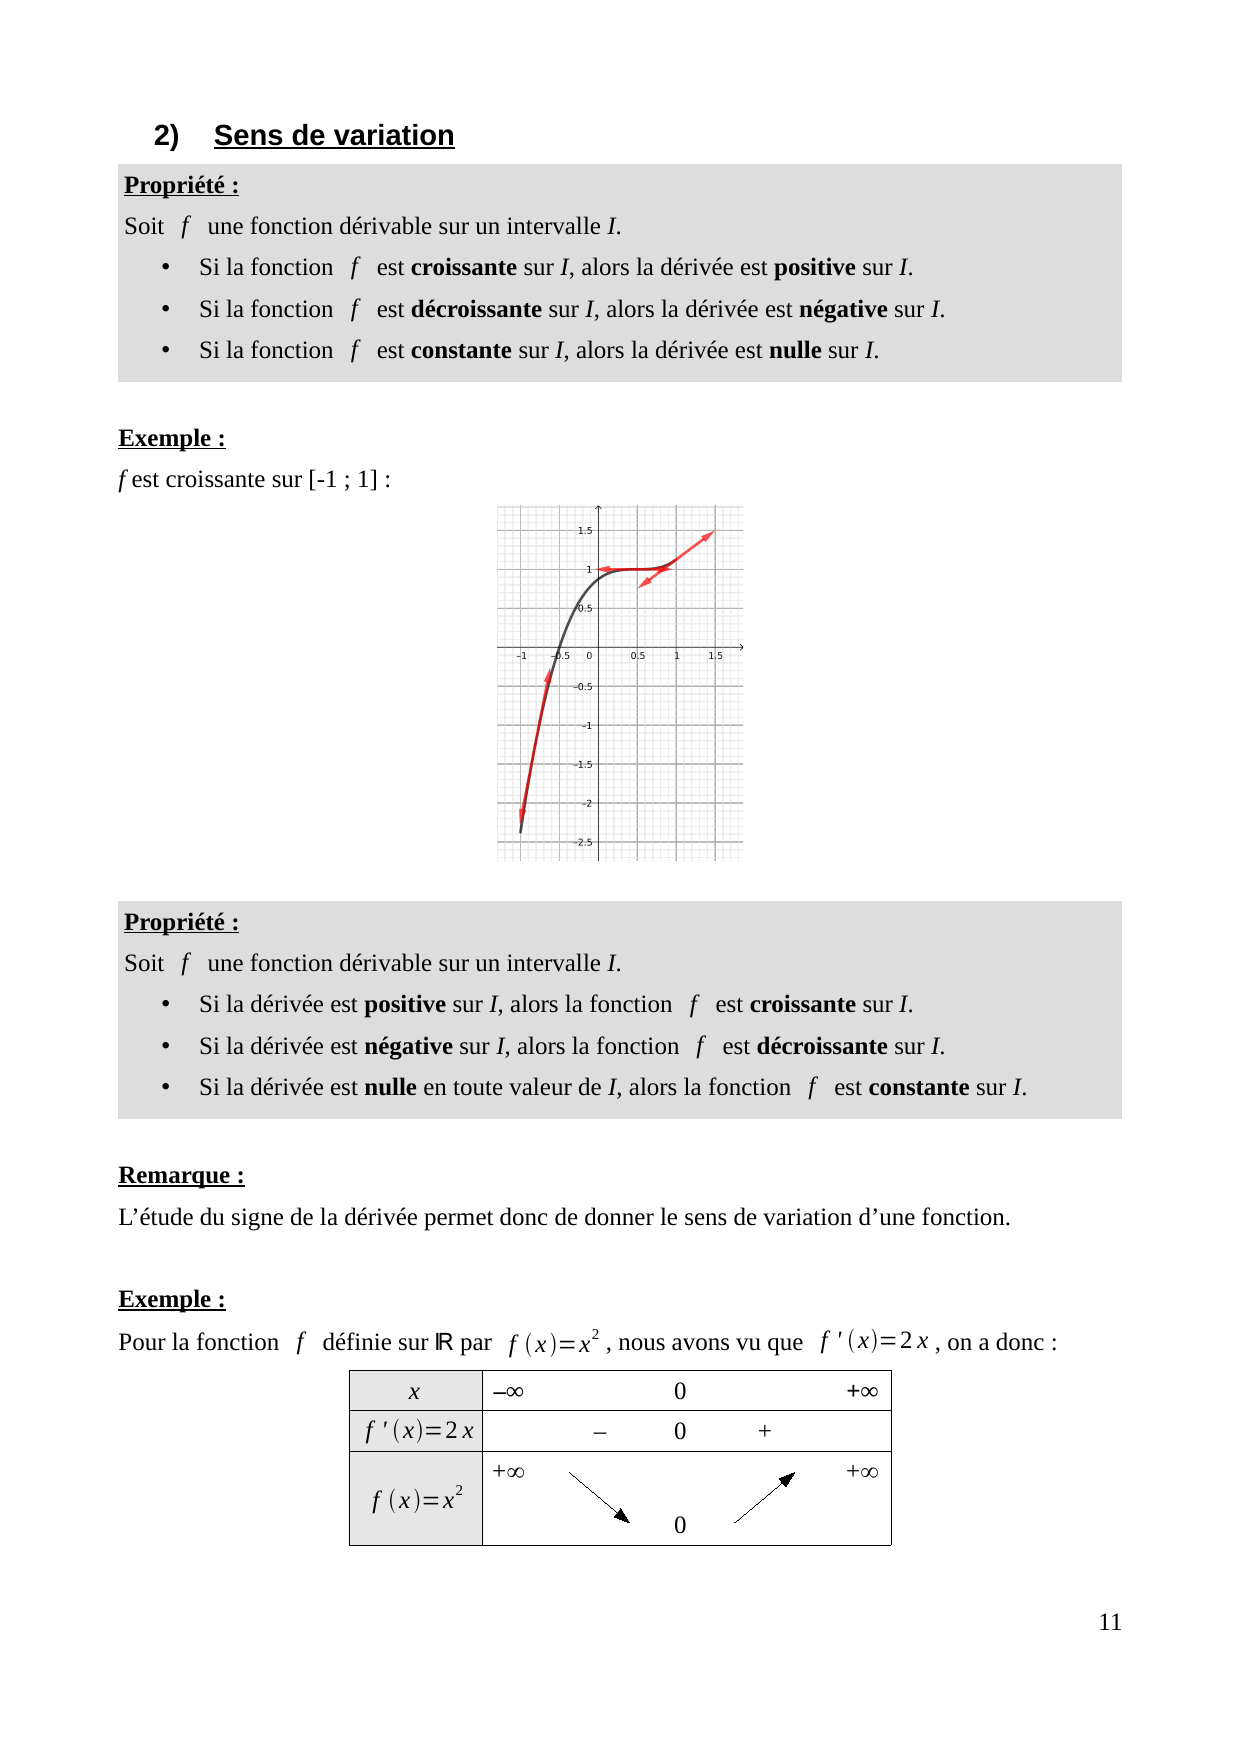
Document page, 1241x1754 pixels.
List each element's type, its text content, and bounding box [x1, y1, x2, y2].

table_cell [483, 1411, 535, 1451]
table_cell [833, 1411, 891, 1451]
table_header Propriété : Soit une fonction dérivable sur un intervalle I. Si la dérivée est positive sur I, alors la fonction est croissante sur I. Si la dérivée est négative sur I, alors la fonction est décroissante sur I. Si la dérivée est nulle en toute valeur de I, alors la fonction est constante sur I. [118, 901, 1122, 1119]
table_header +∞ [833, 1371, 891, 1410]
table_cell [535, 1452, 664, 1545]
text f est croissante sur [-1 ; 1] : [118, 464, 1122, 493]
text Pour la fonction définie sur ℝ par , nous avons vu que , on a donc : [118, 1325, 1122, 1357]
table_cell [696, 1452, 833, 1545]
picture [497, 505, 744, 861]
text Remarque : [118, 1160, 1122, 1189]
table_header [535, 1371, 664, 1410]
table_cell +∞ [483, 1452, 535, 1545]
table_header –∞ [483, 1371, 535, 1410]
table_cell +∞ [833, 1452, 891, 1545]
text Exemple : [118, 423, 1122, 452]
text L’étude du signe de la dérivée permet donc de donner le sens de variation d’une fonction. [118, 1202, 1122, 1230]
table_header 0 [665, 1371, 696, 1410]
table_cell 0 [665, 1452, 696, 1545]
subtitle Sens de variation [153, 118, 1122, 152]
text Exemple : [118, 1284, 1122, 1313]
table_cell – [535, 1411, 664, 1451]
table_cell 0 [665, 1411, 696, 1451]
table_header Propriété : Soit une fonction dérivable sur un intervalle I. Si la fonction est croissante sur I, alors la dérivée est positive sur I. Si la fonction est décroissante sur I, alors la dérivée est négative sur I. Si la fonction est constante sur I, alors la dérivée est nulle sur I. [118, 164, 1122, 382]
table_header [696, 1371, 833, 1410]
table_header x [350, 1371, 482, 1410]
table_cell + [696, 1411, 833, 1451]
table_cell [350, 1452, 482, 1545]
table_cell [350, 1411, 482, 1451]
